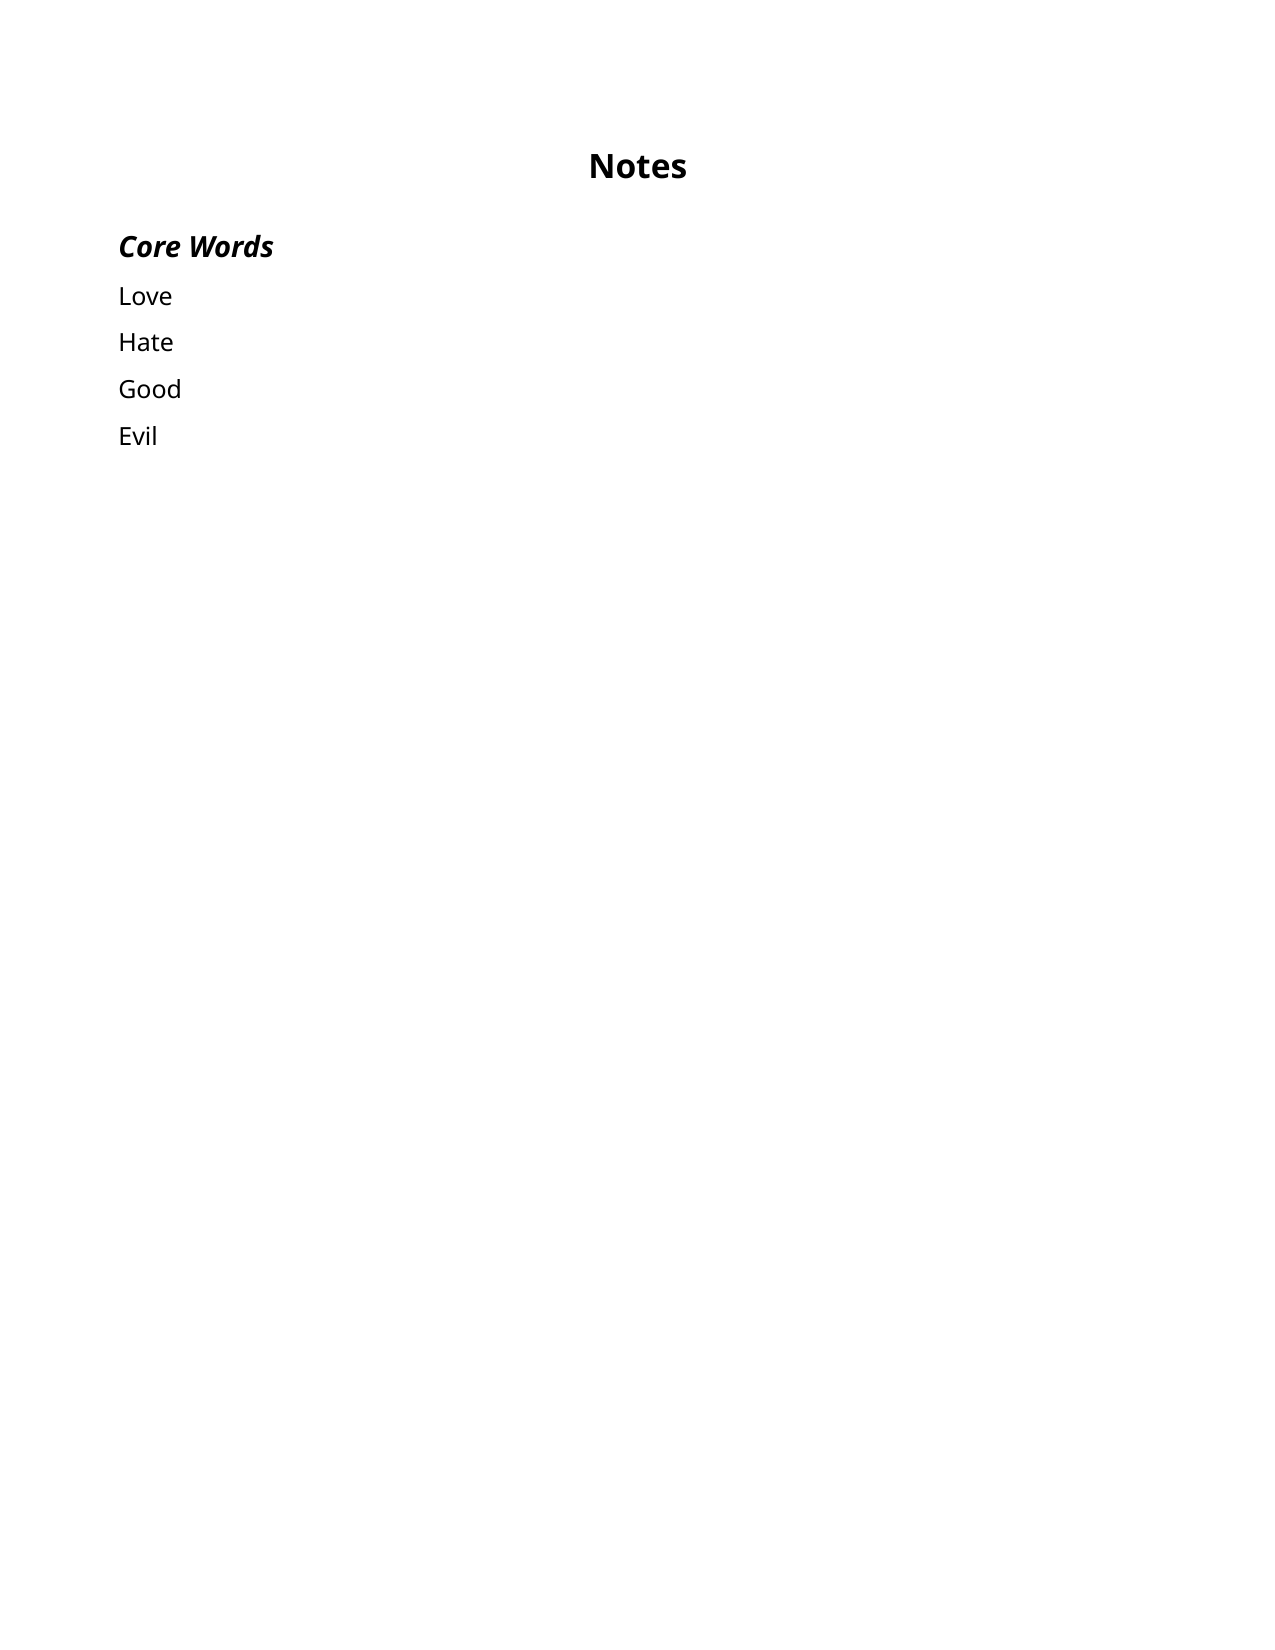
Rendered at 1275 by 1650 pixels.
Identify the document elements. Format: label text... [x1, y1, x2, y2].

subtitle Core Words [118, 226, 1157, 266]
text Evil [118, 418, 1157, 452]
subtitle Notes [118, 143, 1157, 189]
text Love [118, 278, 1157, 313]
text Good [118, 372, 1157, 406]
text Hate [118, 325, 1157, 359]
